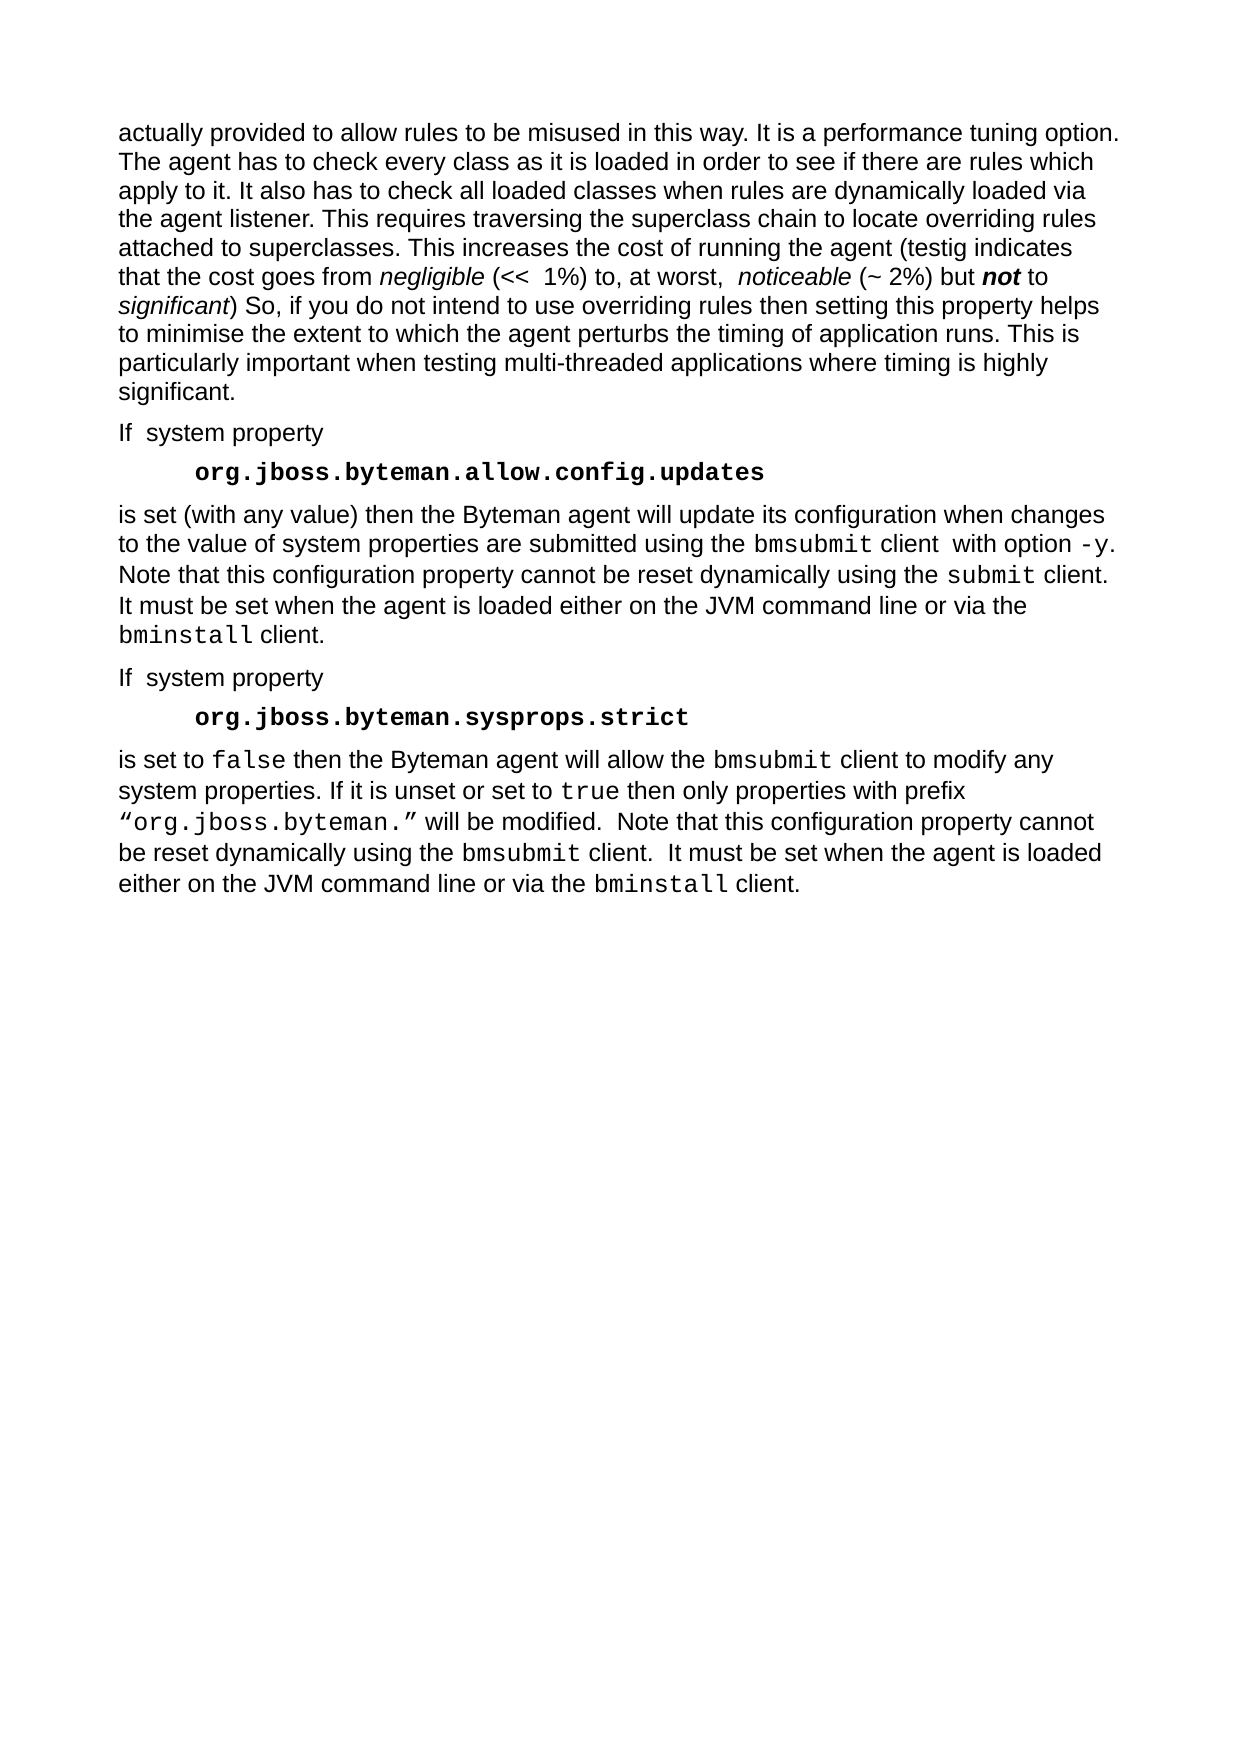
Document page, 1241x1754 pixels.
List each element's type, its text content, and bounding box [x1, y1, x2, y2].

text org.jboss.byteman.sysprops.strict [194, 704, 1122, 733]
text If system property [118, 663, 1122, 692]
text is set (with any value) then the Byteman agent will update its configuration when changes to the value of system properties are submitted using the bmsubmit client with option -y. Note that this configuration property cannot be reset dynamically using the submit client. It must be set when the agent is loaded either on the JVM command line or via the bminstall client. [118, 500, 1122, 651]
text org.jboss.byteman.allow.config.updates [194, 459, 1122, 488]
text actually provided to allow rules to be misused in this way. It is a performance tuning option. The agent has to check every class as it is loaded in order to see if there are rules which apply to it. It also has to check all loaded classes when rules are dynamically loaded via the agent listener. This requires traversing the superclass chain to locate overriding rules attached to superclasses. This increases the cost of running the agent (testig indicates that the cost goes from negligible (<< 1%) to, at worst, noticeable (~ 2%) but not to significant) So, if you do not intend to use overriding rules then setting this property helps to minimise the extent to which the agent perturbs the timing of application runs. This is particularly important when testing multi-threaded applications where timing is highly significant. [118, 118, 1122, 406]
text is set to false then the Byteman agent will allow the bmsubmit client to modify any system properties. If it is unset or set to true then only properties with prefix “org.jboss.byteman.” will be modified. Note that this configuration property cannot be reset dynamically using the bmsubmit client. It must be set when the agent is loaded either on the JVM command line or via the bminstall client. [118, 745, 1122, 900]
text If system property [118, 418, 1122, 447]
